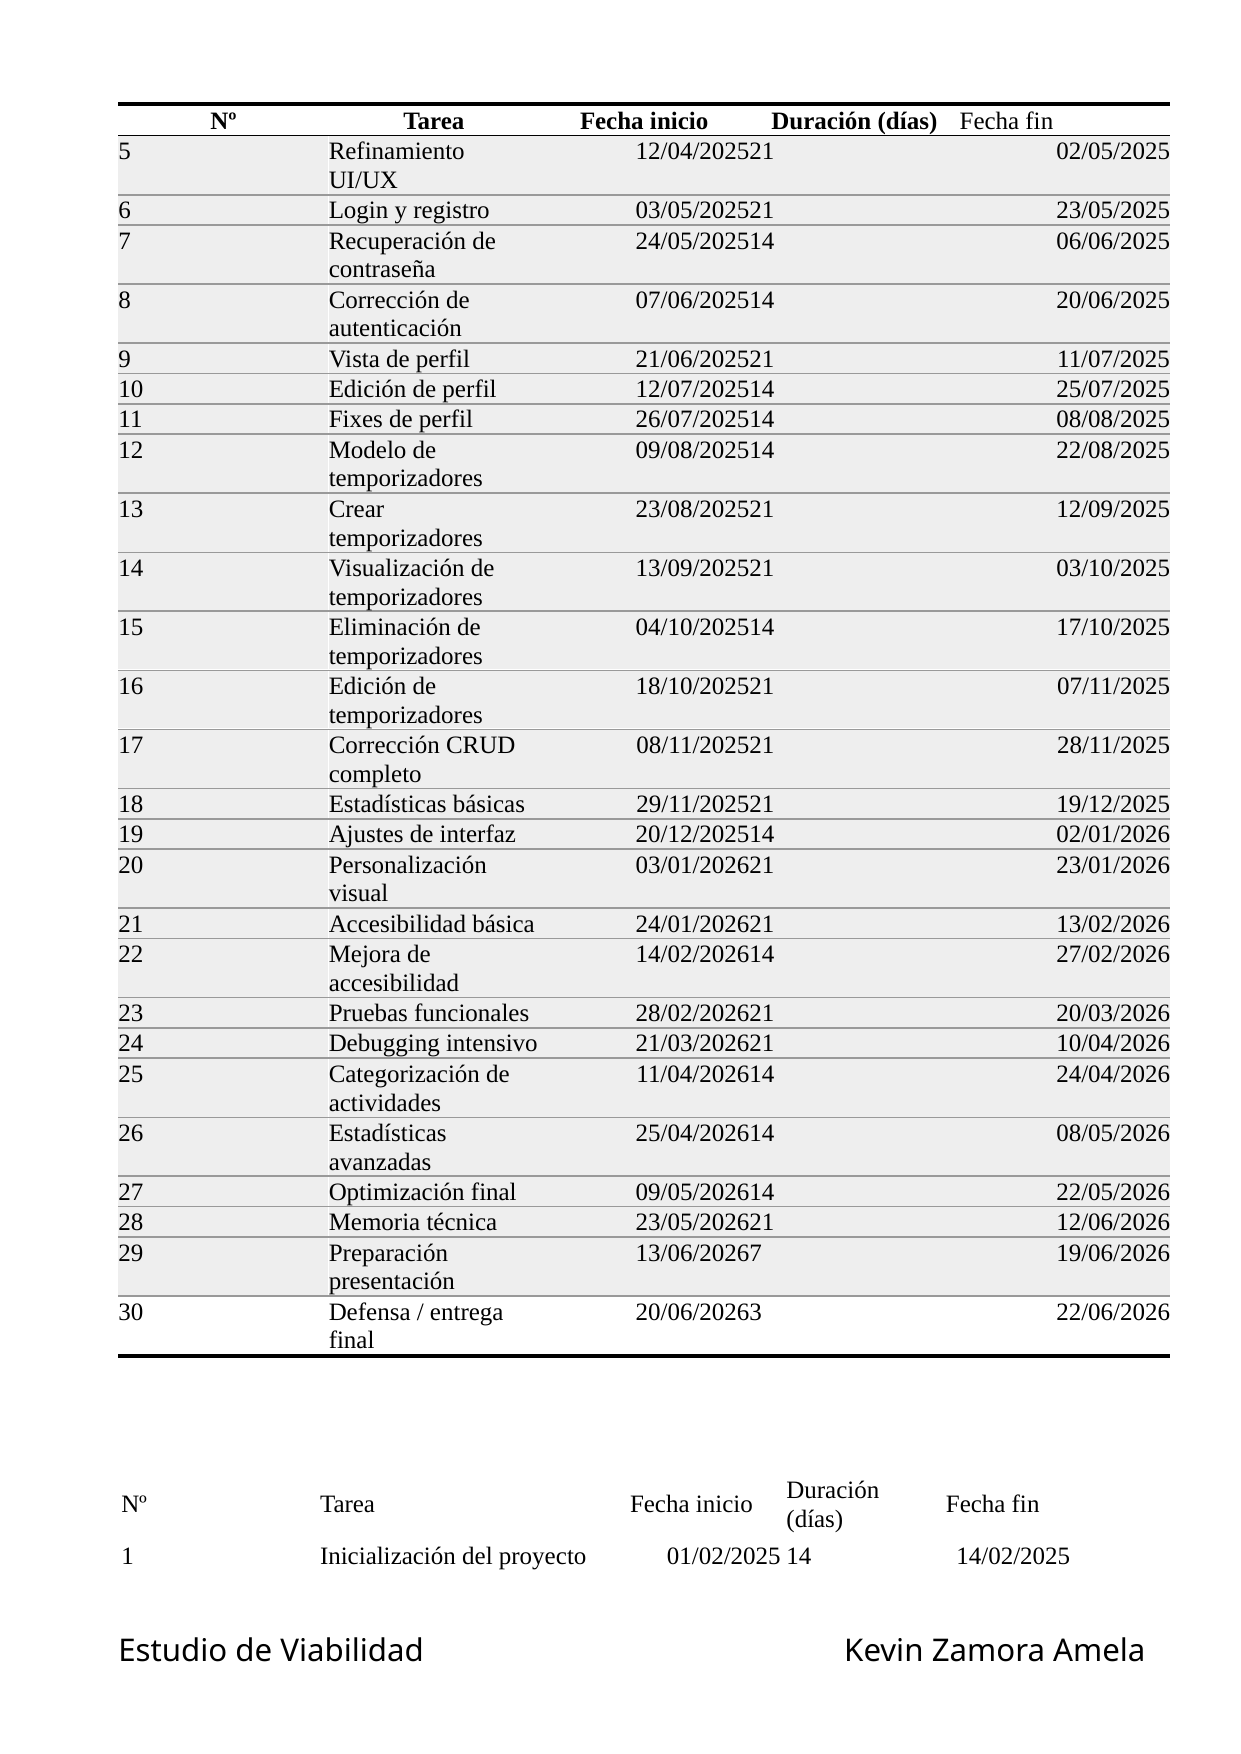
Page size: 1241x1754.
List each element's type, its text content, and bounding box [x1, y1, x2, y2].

table_cell 21 [749, 196, 959, 224]
table_cell 19/06/2026 [959, 1238, 1170, 1295]
table_cell 20 [118, 850, 328, 907]
table_cell 20/12/2025 [539, 820, 749, 848]
table_cell 08/11/2025 [539, 730, 749, 788]
table_cell Modelo de temporizadores [329, 435, 539, 492]
table_cell 28 [118, 1207, 328, 1236]
table_cell Accesibilidad básica [329, 909, 539, 938]
table_cell 1 [118, 1535, 317, 1576]
table_cell 10/04/2026 [959, 1029, 1170, 1057]
table_cell 10 [118, 374, 328, 403]
table_cell 21 [749, 1029, 959, 1057]
table_cell 07/06/2025 [539, 285, 749, 342]
table_cell 3 [749, 1297, 959, 1354]
table_cell Fixes de perfil [329, 405, 539, 433]
table_cell 25/07/2025 [959, 374, 1170, 403]
table_cell 03/05/2025 [539, 196, 749, 224]
table_cell 21 [749, 909, 959, 938]
table_cell 14/02/2025 [943, 1535, 1073, 1576]
table_cell 20/06/2026 [539, 1297, 749, 1354]
table_cell 24/01/2026 [539, 909, 749, 938]
table_cell 09/05/2026 [539, 1177, 749, 1206]
table_cell 03/10/2025 [959, 553, 1170, 610]
table_header Fecha fin [959, 106, 1170, 135]
table_cell 02/05/2025 [959, 136, 1170, 194]
table_cell 21 [118, 909, 328, 938]
table_cell 25 [118, 1059, 328, 1116]
table_cell 07/11/2025 [959, 671, 1170, 728]
table_cell 27/02/2026 [959, 939, 1170, 997]
table_cell 8 [118, 285, 328, 342]
table_cell 14/02/2026 [539, 939, 749, 997]
table_cell 21 [749, 789, 959, 818]
table_cell 19 [118, 820, 328, 848]
table_cell Visualización de temporizadores [329, 553, 539, 610]
table_cell 08/05/2026 [959, 1118, 1170, 1175]
table_cell 5 [118, 136, 328, 194]
table_cell 14 [749, 1177, 959, 1206]
table_cell 11/04/2026 [539, 1059, 749, 1116]
table_cell 14 [749, 285, 959, 342]
table_header Duración (días) [749, 106, 959, 135]
table_cell Crear temporizadores [329, 494, 539, 551]
table_cell Vista de perfil [329, 344, 539, 373]
table_header Nº [118, 1472, 317, 1535]
table_header Fecha inicio [539, 106, 749, 135]
table_cell Ajustes de interfaz [329, 820, 539, 848]
table_cell 23/08/2025 [539, 494, 749, 551]
table_cell 14 [749, 612, 959, 669]
table_cell 17/10/2025 [959, 612, 1170, 669]
table_cell 18 [118, 789, 328, 818]
table_cell 21 [749, 850, 959, 907]
table_header Fecha inicio [627, 1472, 783, 1535]
table_cell 21 [749, 1207, 959, 1236]
table_cell Optimización final [329, 1177, 539, 1206]
table_cell Edición de perfil [329, 374, 539, 403]
table_cell 12/07/2025 [539, 374, 749, 403]
table_cell 9 [118, 344, 328, 373]
table_cell 06/06/2025 [959, 226, 1170, 283]
table_cell 14 [749, 405, 959, 433]
table_cell 23 [118, 998, 328, 1027]
table_cell 14 [749, 374, 959, 403]
table_cell 28/02/2026 [539, 998, 749, 1027]
table_cell 23/05/2025 [959, 196, 1170, 224]
table_cell 6 [118, 196, 328, 224]
table_cell 13/02/2026 [959, 909, 1170, 938]
table_header Duración (días) [783, 1472, 943, 1535]
table_cell 15 [118, 612, 328, 669]
table_cell 02/01/2026 [959, 820, 1170, 848]
table_cell Categorización de actividades [329, 1059, 539, 1116]
table_cell 28/11/2025 [959, 730, 1170, 788]
table_cell 08/08/2025 [959, 405, 1170, 433]
table_cell 24 [118, 1029, 328, 1057]
table_cell 25/04/2026 [539, 1118, 749, 1175]
table_cell 22/05/2026 [959, 1177, 1170, 1206]
table_cell 12/09/2025 [959, 494, 1170, 551]
table_header Fecha fin [943, 1472, 1073, 1535]
table_cell 21 [749, 671, 959, 728]
table_cell 18/10/2025 [539, 671, 749, 728]
table_cell 23/05/2026 [539, 1207, 749, 1236]
table_cell Personalización visual [329, 850, 539, 907]
table_cell 04/10/2025 [539, 612, 749, 669]
table_header Nº [118, 106, 328, 135]
table_cell 21 [749, 730, 959, 788]
table_cell 29 [118, 1238, 328, 1295]
table_cell Pruebas funcionales [329, 998, 539, 1027]
table_cell 22/06/2026 [959, 1297, 1170, 1354]
table_cell 26 [118, 1118, 328, 1175]
table_cell Estadísticas avanzadas [329, 1118, 539, 1175]
table_cell 21 [749, 998, 959, 1027]
table_cell Defensa / entrega final [329, 1297, 539, 1354]
table_cell 27 [118, 1177, 328, 1206]
table_cell Corrección CRUD completo [329, 730, 539, 788]
table_cell 17 [118, 730, 328, 788]
table_cell 14 [749, 1118, 959, 1175]
table_cell Inicialización del proyecto [317, 1535, 627, 1576]
table_cell Login y registro [329, 196, 539, 224]
table_cell Corrección de autenticación [329, 285, 539, 342]
table_cell 21 [749, 136, 959, 194]
table_cell 14 [749, 1059, 959, 1116]
table_cell Refinamiento UI/UX [329, 136, 539, 194]
table_cell 14 [118, 553, 328, 610]
table_header Tarea [329, 106, 539, 135]
table_cell 20/03/2026 [959, 998, 1170, 1027]
table_cell 14 [749, 226, 959, 283]
table_cell 14 [749, 820, 959, 848]
table_cell Edición de temporizadores [329, 671, 539, 728]
table_cell 21 [749, 494, 959, 551]
table_cell 09/08/2025 [539, 435, 749, 492]
table_cell Recuperación de contraseña [329, 226, 539, 283]
table_cell 7 [118, 226, 328, 283]
table_cell Eliminación de temporizadores [329, 612, 539, 669]
table_cell 29/11/2025 [539, 789, 749, 818]
table_cell 24/04/2026 [959, 1059, 1170, 1116]
table_cell 03/01/2026 [539, 850, 749, 907]
table_cell 13/09/2025 [539, 553, 749, 610]
table_cell 26/07/2025 [539, 405, 749, 433]
table_cell 14 [749, 939, 959, 997]
table_cell 11/07/2025 [959, 344, 1170, 373]
table_cell 7 [749, 1238, 959, 1295]
table_cell Preparación presentación [329, 1238, 539, 1295]
table_cell 24/05/2025 [539, 226, 749, 283]
table_cell 16 [118, 671, 328, 728]
table_cell 22 [118, 939, 328, 997]
table_cell Estadísticas básicas [329, 789, 539, 818]
table_cell 30 [118, 1297, 328, 1354]
table_cell Mejora de accesibilidad [329, 939, 539, 997]
table_cell 23/01/2026 [959, 850, 1170, 907]
table_cell 19/12/2025 [959, 789, 1170, 818]
table_cell 22/08/2025 [959, 435, 1170, 492]
table_cell 21 [749, 553, 959, 610]
table_cell 20/06/2025 [959, 285, 1170, 342]
table_cell 12/06/2026 [959, 1207, 1170, 1236]
table_cell 01/02/2025 [627, 1535, 783, 1576]
table_cell 14 [783, 1535, 943, 1576]
table_cell 11 [118, 405, 328, 433]
table_cell 12/04/2025 [539, 136, 749, 194]
table_cell Debugging intensivo [329, 1029, 539, 1057]
table_cell 13/06/2026 [539, 1238, 749, 1295]
table_cell 21 [749, 344, 959, 373]
table_cell 21/06/2025 [539, 344, 749, 373]
table_cell 12 [118, 435, 328, 492]
table_cell 21/03/2026 [539, 1029, 749, 1057]
table_cell 14 [749, 435, 959, 492]
table_header Tarea [317, 1472, 627, 1535]
table_cell Memoria técnica [329, 1207, 539, 1236]
table_cell 13 [118, 494, 328, 551]
